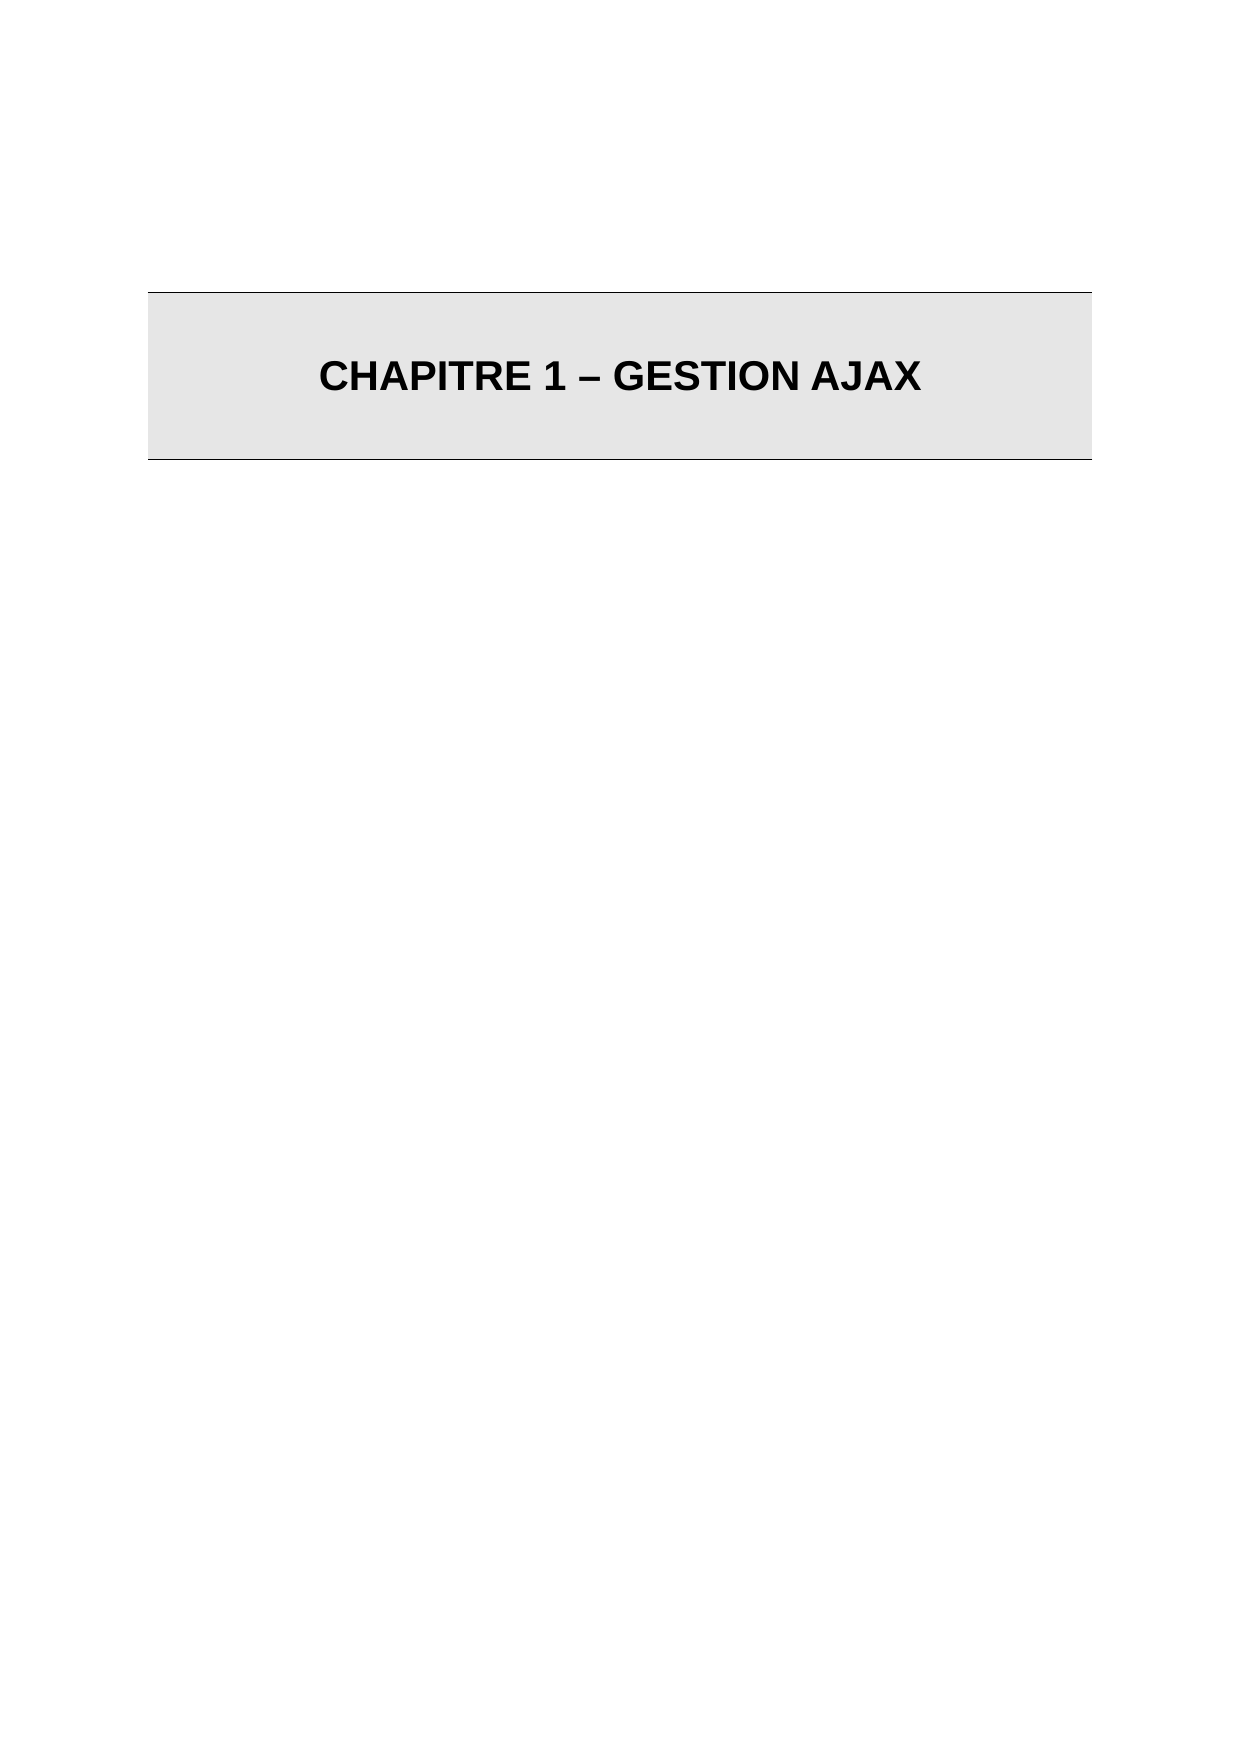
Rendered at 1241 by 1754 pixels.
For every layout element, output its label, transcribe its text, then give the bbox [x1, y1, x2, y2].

subtitle – GESTION AJAX [148, 293, 1092, 459]
